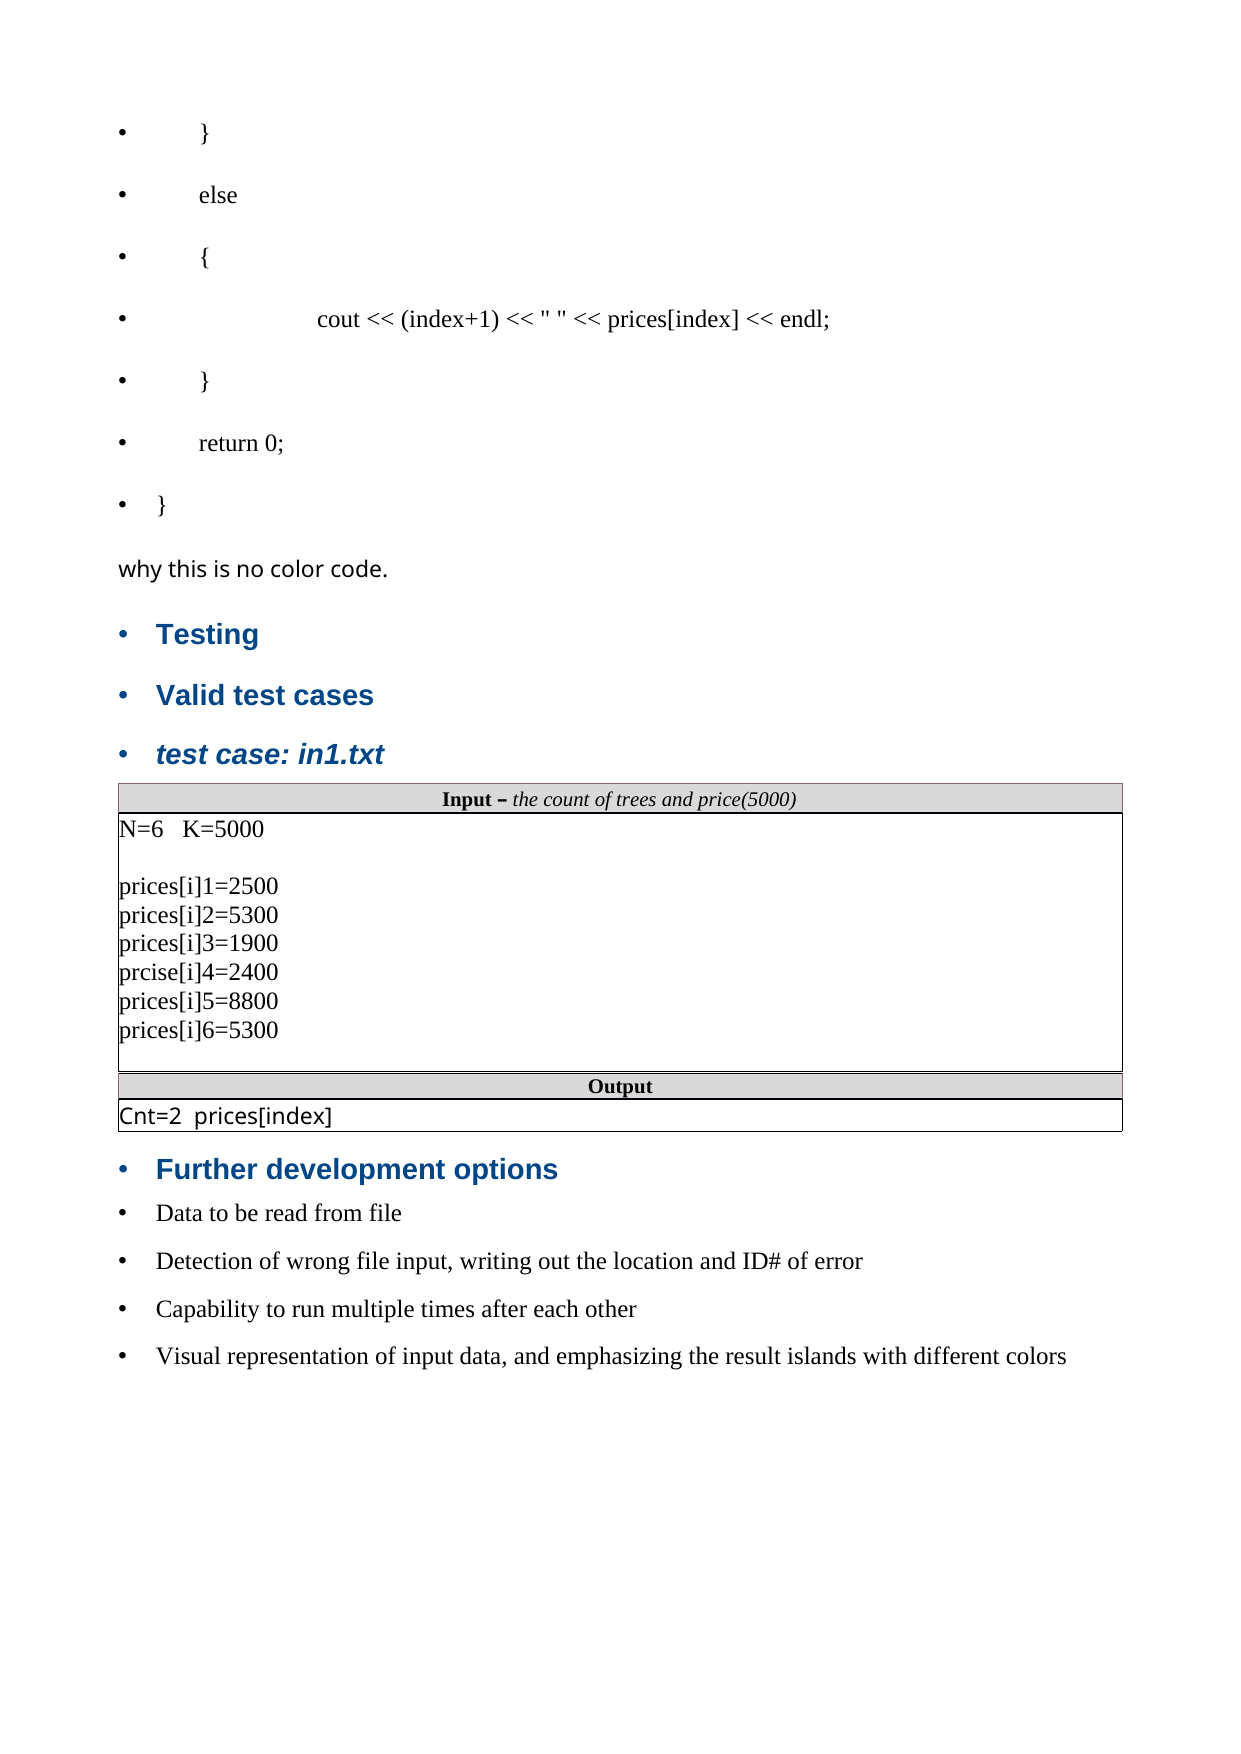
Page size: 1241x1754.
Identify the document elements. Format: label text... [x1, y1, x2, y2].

list Testing [81, 617, 1122, 651]
list Visual representation of input data, and emphasizing the result islands with different colors [81, 1341, 1122, 1370]
table_cell Output [119, 1074, 1122, 1098]
list Data to be read from file [81, 1198, 1122, 1227]
list } [81, 491, 1122, 519]
text why this is no color code. [118, 553, 1122, 584]
list else [81, 180, 1122, 209]
list { [81, 242, 1122, 271]
list Further development options [81, 1152, 1122, 1186]
table_header Input – the count of trees and price(5000) [119, 784, 1122, 812]
list Detection of wrong file input, writing out the location and ID# of error [81, 1246, 1122, 1275]
list cout << (index+1) << " " << prices[index] << endl; [81, 304, 1122, 333]
list Capability to run multiple times after each other [81, 1294, 1122, 1322]
list } [81, 366, 1122, 395]
list Valid test cases [81, 678, 1122, 712]
list } [81, 118, 1122, 147]
list test case: in1.txt [81, 737, 1122, 771]
table_cell Cnt=2 prices[index] [119, 1100, 1122, 1131]
table_cell N=6 K=5000 prices[i]1=2500 prices[i]2=5300 prices[i]3=1900 prcise[i]4=2400 prices[i]5=8800 prices[i]6=5300 [119, 814, 1122, 1071]
list return 0; [81, 428, 1122, 457]
